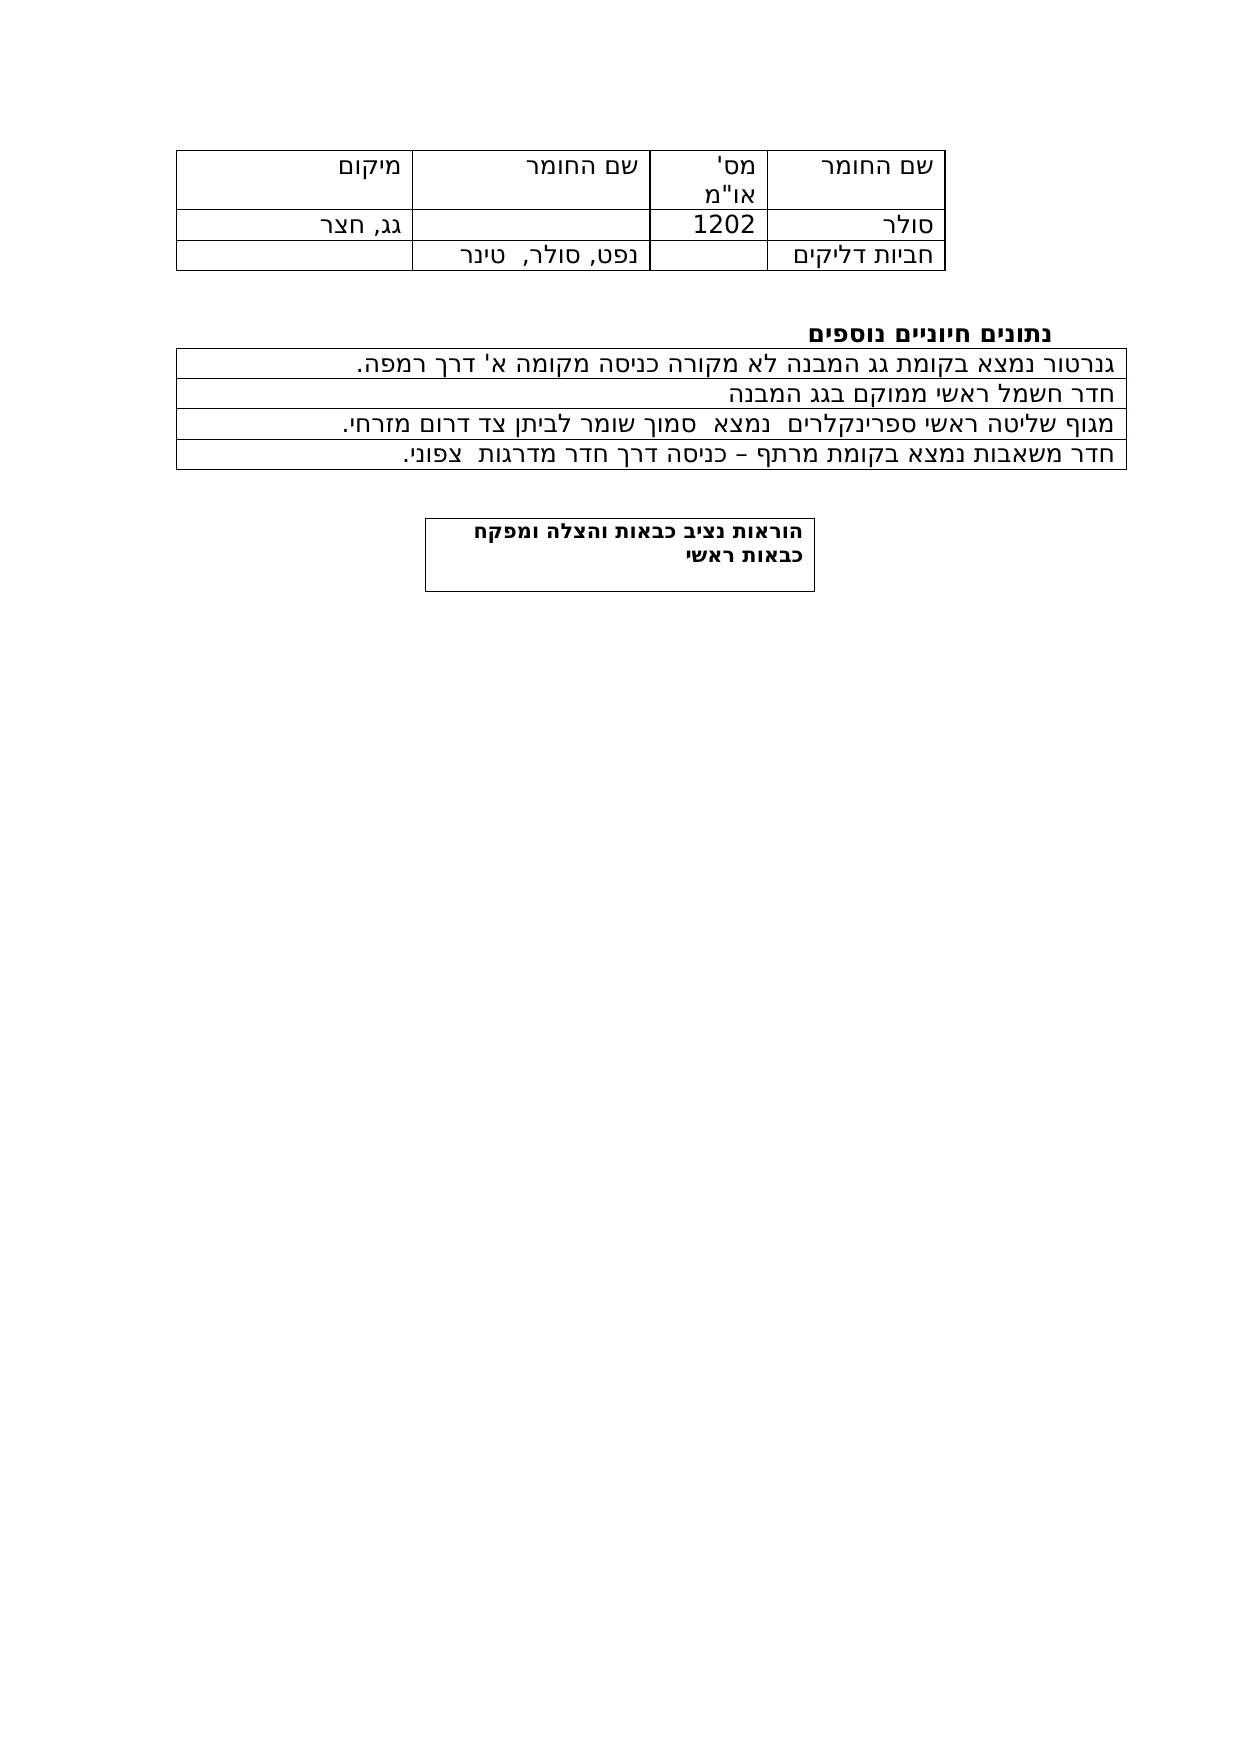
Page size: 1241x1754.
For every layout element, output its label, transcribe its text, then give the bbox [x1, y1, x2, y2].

table_cell [651, 241, 767, 270]
table_header הוראות נציב כבאות והצלה ומפקח כבאות ראשי [426, 519, 814, 591]
text נתונים חיוניים נוספים [187, 319, 1053, 348]
table_cell נפט, סולר, טינר [413, 241, 649, 270]
table_cell [413, 210, 649, 239]
table_cell חביות דליקים [768, 241, 944, 270]
table_cell גג, חצר [177, 210, 412, 239]
table_cell חדר משאבות נמצא בקומת מרתף – כניסה דרך חדר מדרגות צפוני. [177, 440, 1126, 469]
table_header שם החומר [768, 151, 944, 209]
table_cell [177, 241, 412, 270]
table_cell סולר [768, 210, 944, 239]
table_cell חדר חשמל ראשי ממוקם בגג המבנה [177, 379, 1126, 408]
table_header מיקום [177, 151, 412, 209]
table_cell 1202 [651, 210, 767, 239]
table_cell מגוף שליטה ראשי ספרינקלרים נמצא סמוך שומר לביתן צד דרום מזרחי. [177, 409, 1126, 438]
table_header מס' או"מ [651, 151, 767, 209]
table_header גנרטור נמצא בקומת גג המבנה לא מקורה כניסה מקומה א' דרך רמפה. [177, 349, 1126, 378]
table_header שם החומר [413, 151, 649, 209]
